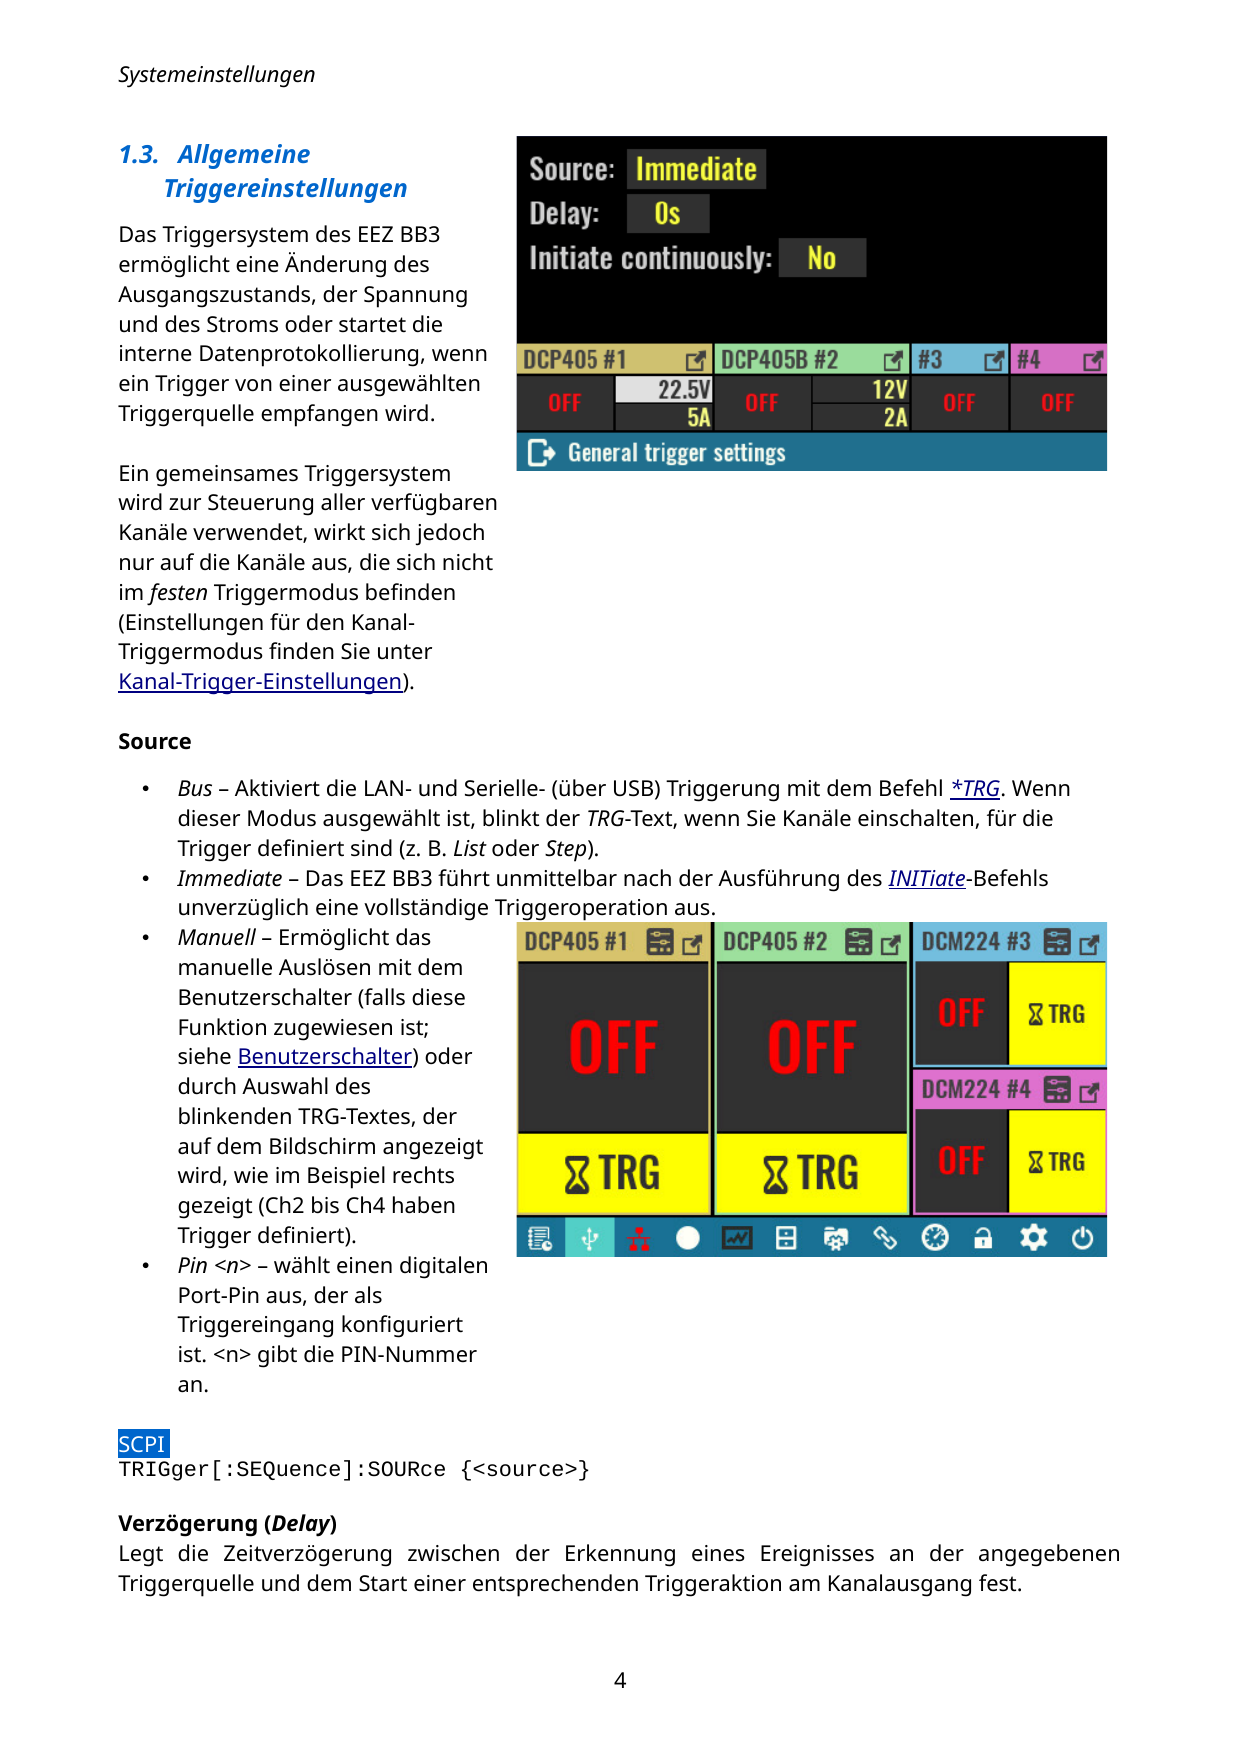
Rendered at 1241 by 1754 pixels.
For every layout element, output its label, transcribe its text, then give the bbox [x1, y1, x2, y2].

table_header [501, 922, 1123, 1429]
text Verzögerung (Delay) [118, 1508, 1122, 1538]
picture [516, 136, 1108, 471]
text SCPI [118, 1429, 1122, 1458]
text Source [118, 726, 1122, 756]
text TRIGger[:SEQuence]:SOURce {<source>} [118, 1458, 1122, 1483]
text Legt die Zeitverzögerung zwischen der Erkennung eines Ereignisses an der angegebenen Triggerquelle und dem Start einer entsprechenden Triggeraktion am Kanalausgang fest. [118, 1538, 1122, 1597]
picture [516, 922, 1108, 1257]
table_header Manuell – Ermöglicht das manuelle Auslösen mit dem Benutzerschalter (falls diese Funktion zugewiesen ist; siehe Benutzerschalter) oder durch Auswahl des blinkenden TRG-Textes, der auf dem Bildschirm angezeigt wird, wie im Beispiel rechts gezeigt (Ch2 bis Ch4 haben Trigger definiert). Pin <n> – wählt einen digitalen Port-Pin aus, der als Triggereingang konfiguriert ist. <n> gibt die PIN-Nummer an. [118, 922, 501, 1429]
table_header Allgemeine Triggereinstellungen Das Triggersystem des EEZ BB3 ermöglicht eine Änderung des Ausgangszustands, der Spannung und des Stroms oder startet die interne Datenprotokollierung, wenn ein Trigger von einer ausgewählten Triggerquelle empfangen wird. Ein gemeinsames Triggersystem wird zur Steuerung aller verfügbaren Kanäle verwendet, wirkt sich jedoch nur auf die Kanäle aus, die sich nicht im festen Triggermodus befinden (Einstellungen für den Kanal-Triggermodus finden Sie unter Kanal-Trigger-Einstellungen). [118, 136, 501, 726]
list Bus – Aktiviert die LAN- und Serielle- (über USB) Triggerung mit dem Befehl *TRG. Wenn dieser Modus ausgewählt ist, blinkt der TRG-Text, wenn Sie Kanäle einschalten, für die Trigger definiert sind (z. B. List oder Step). [142, 773, 1110, 863]
list Immediate – Das EEZ BB3 führt unmittelbar nach der Ausführung des INITiate-Befehls unverzüglich eine vollständige Triggeroperation aus. [142, 863, 1110, 922]
table_header [501, 136, 1123, 726]
